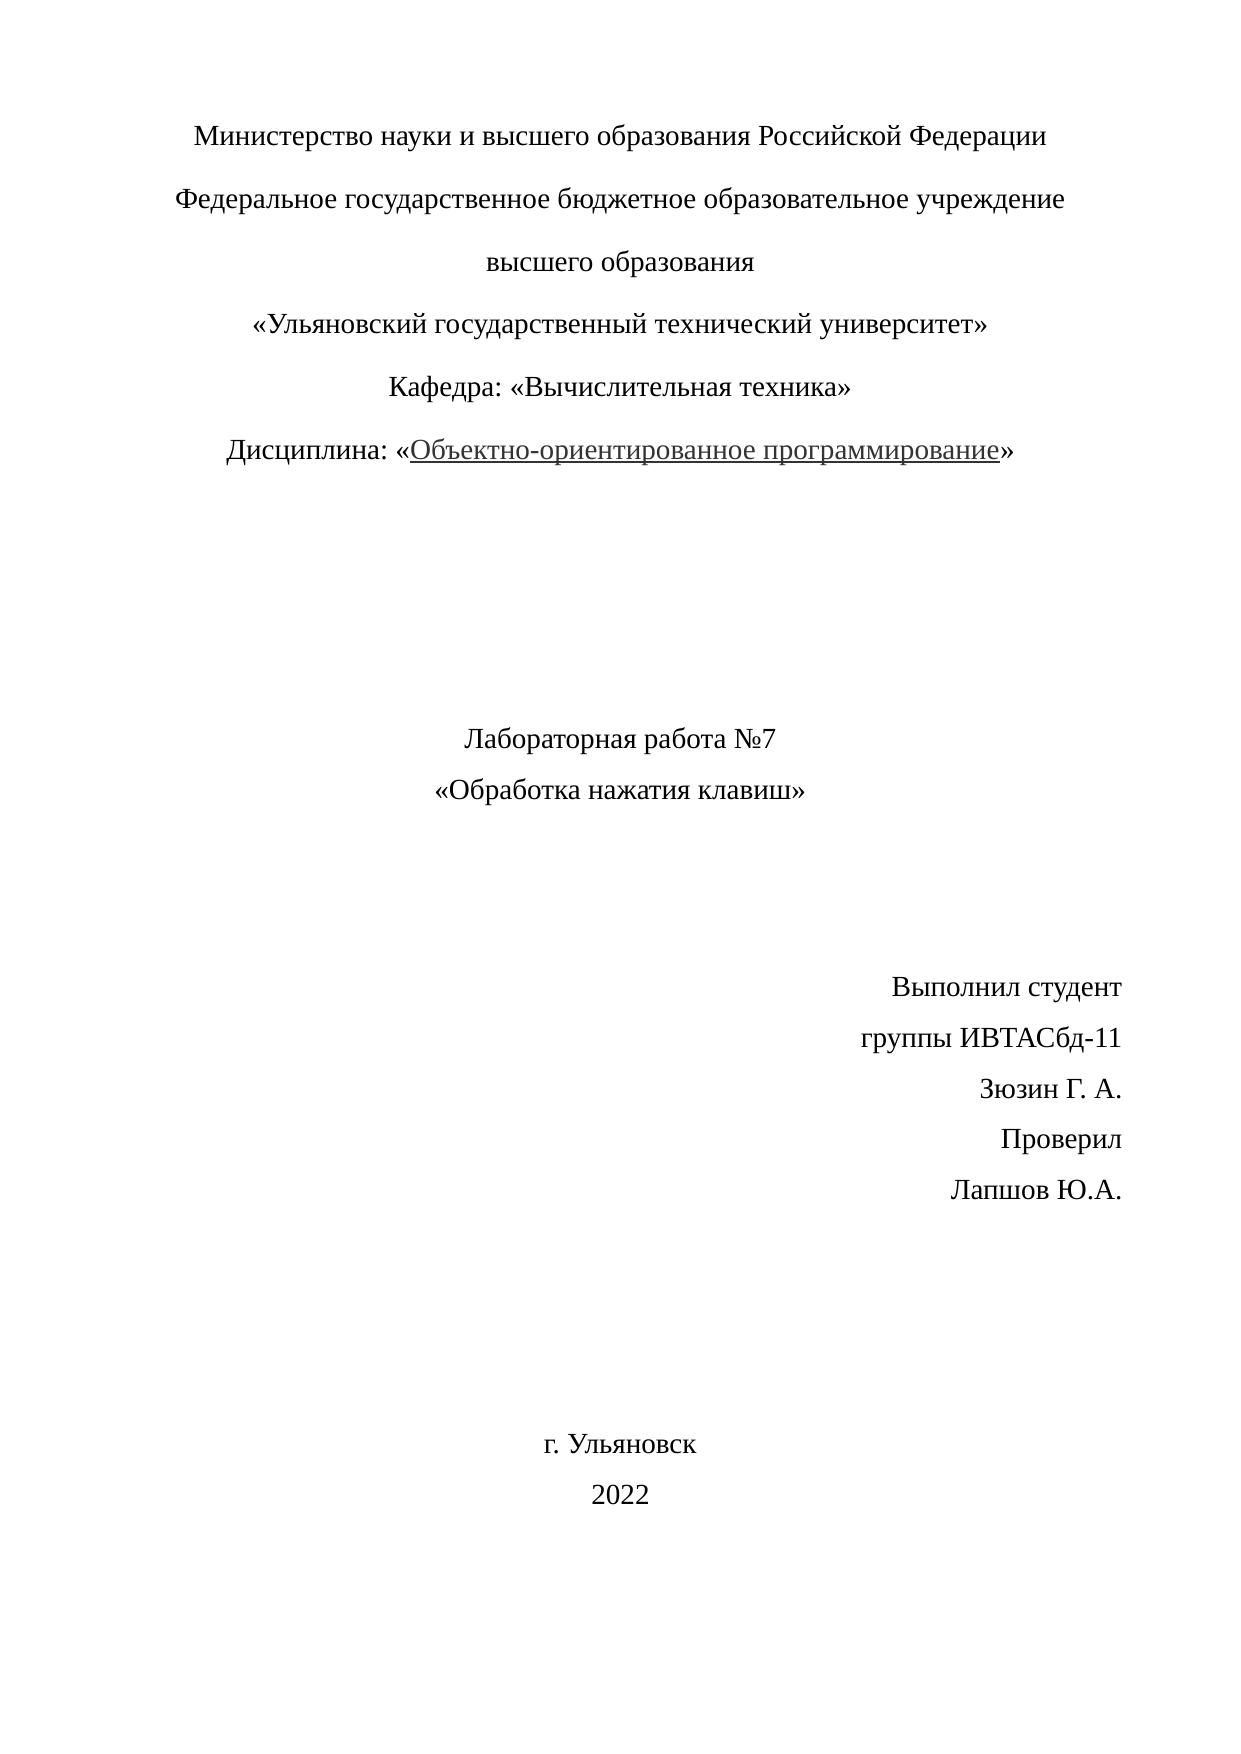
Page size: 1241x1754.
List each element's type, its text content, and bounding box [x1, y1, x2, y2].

text высшего образования [118, 244, 1122, 277]
text группы ИВТАСбд-11 [118, 1020, 1122, 1054]
text Федеральное государственное бюджетное образовательное учреждение [118, 181, 1122, 214]
text Кафедра: «Вычислительная техника» [118, 369, 1122, 403]
text Проверил [118, 1122, 1122, 1155]
text г. Ульяновск [118, 1426, 1122, 1459]
text Лабораторная работа №7 [118, 721, 1122, 754]
text «Ульяновский государственный технический университет» [118, 307, 1122, 340]
text Зюзин Г. А. [118, 1071, 1122, 1105]
text Министерство науки и высшего образования Российской Федерации [118, 118, 1122, 152]
text Дисциплина: «Объектно-ориентированное программирование» [118, 432, 1122, 466]
text Выполнил студент [118, 969, 1122, 1003]
text Лапшов Ю.А. [118, 1172, 1122, 1205]
text 2022 [118, 1477, 1122, 1510]
text «Обработка нажатия клавиш» [118, 772, 1122, 805]
